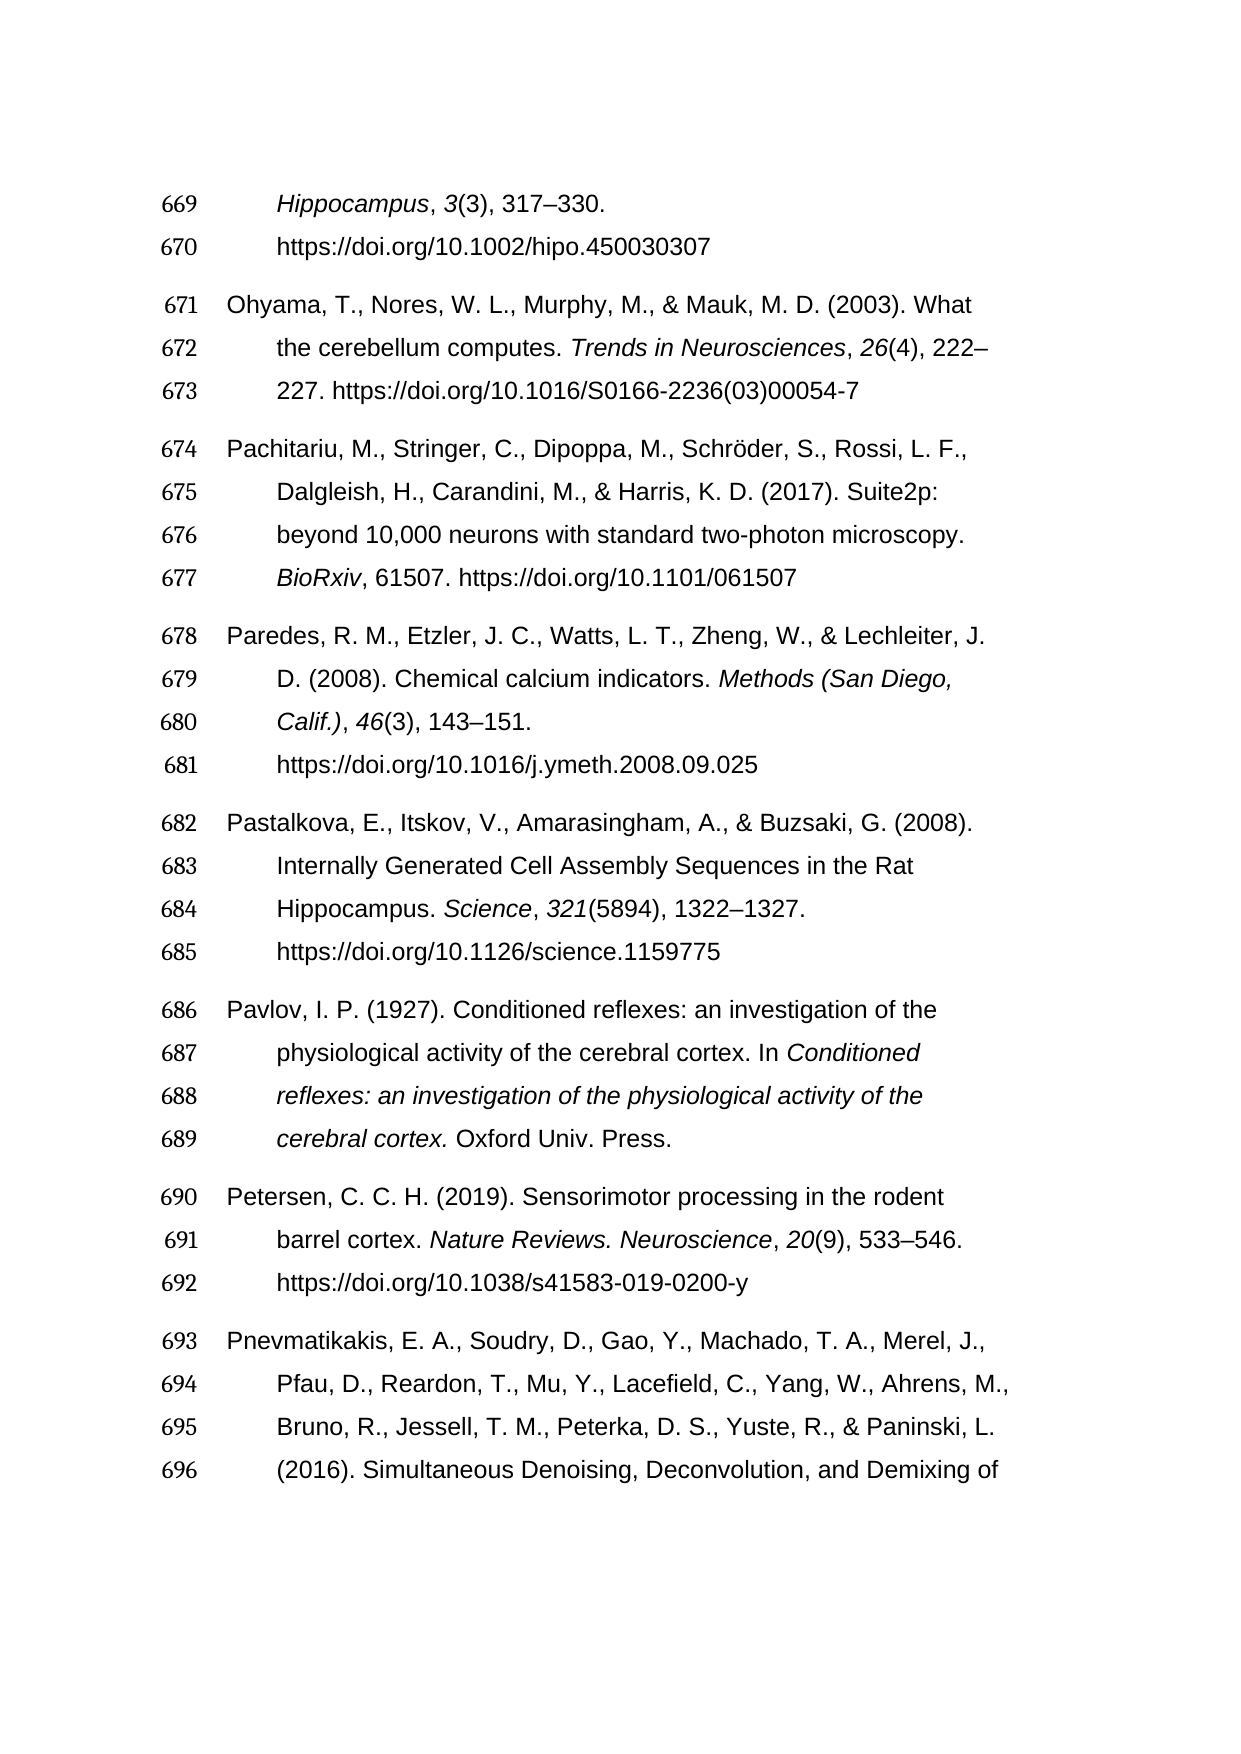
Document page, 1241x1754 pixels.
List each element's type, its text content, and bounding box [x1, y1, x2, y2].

text Pastalkova, E., Itskov, V., Amarasingham, A., & Buzsaki, G. (2008). Internally Generated Cell Assembly Sequences in the Rat Hippocampus. Science, 321(5894), 1322–1327. https://doi.org/10.1126/science.1159775 [226, 808, 1014, 966]
text Hippocampus, 3(3), 317–330. https://doi.org/10.1002/hipo.450030307 [226, 189, 1014, 261]
text Pnevmatikakis, E. A., Soudry, D., Gao, Y., Machado, T. A., Merel, J., Pfau, D., Reardon, T., Mu, Y., Lacefield, C., Yang, W., Ahrens, M., Bruno, R., Jessell, T. M., Peterka, D. S., Yuste, R., & Paninski, L. (2016). Simultaneous Denoising, Deconvolution, and Demixing of [226, 1326, 1014, 1484]
text Petersen, C. C. H. (2019). Sensorimotor processing in the rodent barrel cortex. Nature Reviews. Neuroscience, 20(9), 533–546. https://doi.org/10.1038/s41583-019-0200-y [226, 1182, 1014, 1297]
text Paredes, R. M., Etzler, J. C., Watts, L. T., Zheng, W., & Lechleiter, J. D. (2008). Chemical calcium indicators. Methods (San Diego, Calif.), 46(3), 143–151. https://doi.org/10.1016/j.ymeth.2008.09.025 [226, 621, 1014, 779]
text Ohyama, T., Nores, W. L., Murphy, M., & Mauk, M. D. (2003). What the cerebellum computes. Trends in Neurosciences, 26(4), 222–227. https://doi.org/10.1016/S0166-2236(03)00054-7 [226, 290, 1014, 405]
text Pachitariu, M., Stringer, C., Dipoppa, M., Schröder, S., Rossi, L. F., Dalgleish, H., Carandini, M., & Harris, K. D. (2017). Suite2p: beyond 10,000 neurons with standard two-photon microscopy. BioRxiv, 61507. https://doi.org/10.1101/061507 [226, 434, 1014, 592]
text Pavlov, I. P. (1927). Conditioned reflexes: an investigation of the physiological activity of the cerebral cortex. In Conditioned reflexes: an investigation of the physiological activity of the cerebral cortex. Oxford Univ. Press. [226, 995, 1014, 1153]
